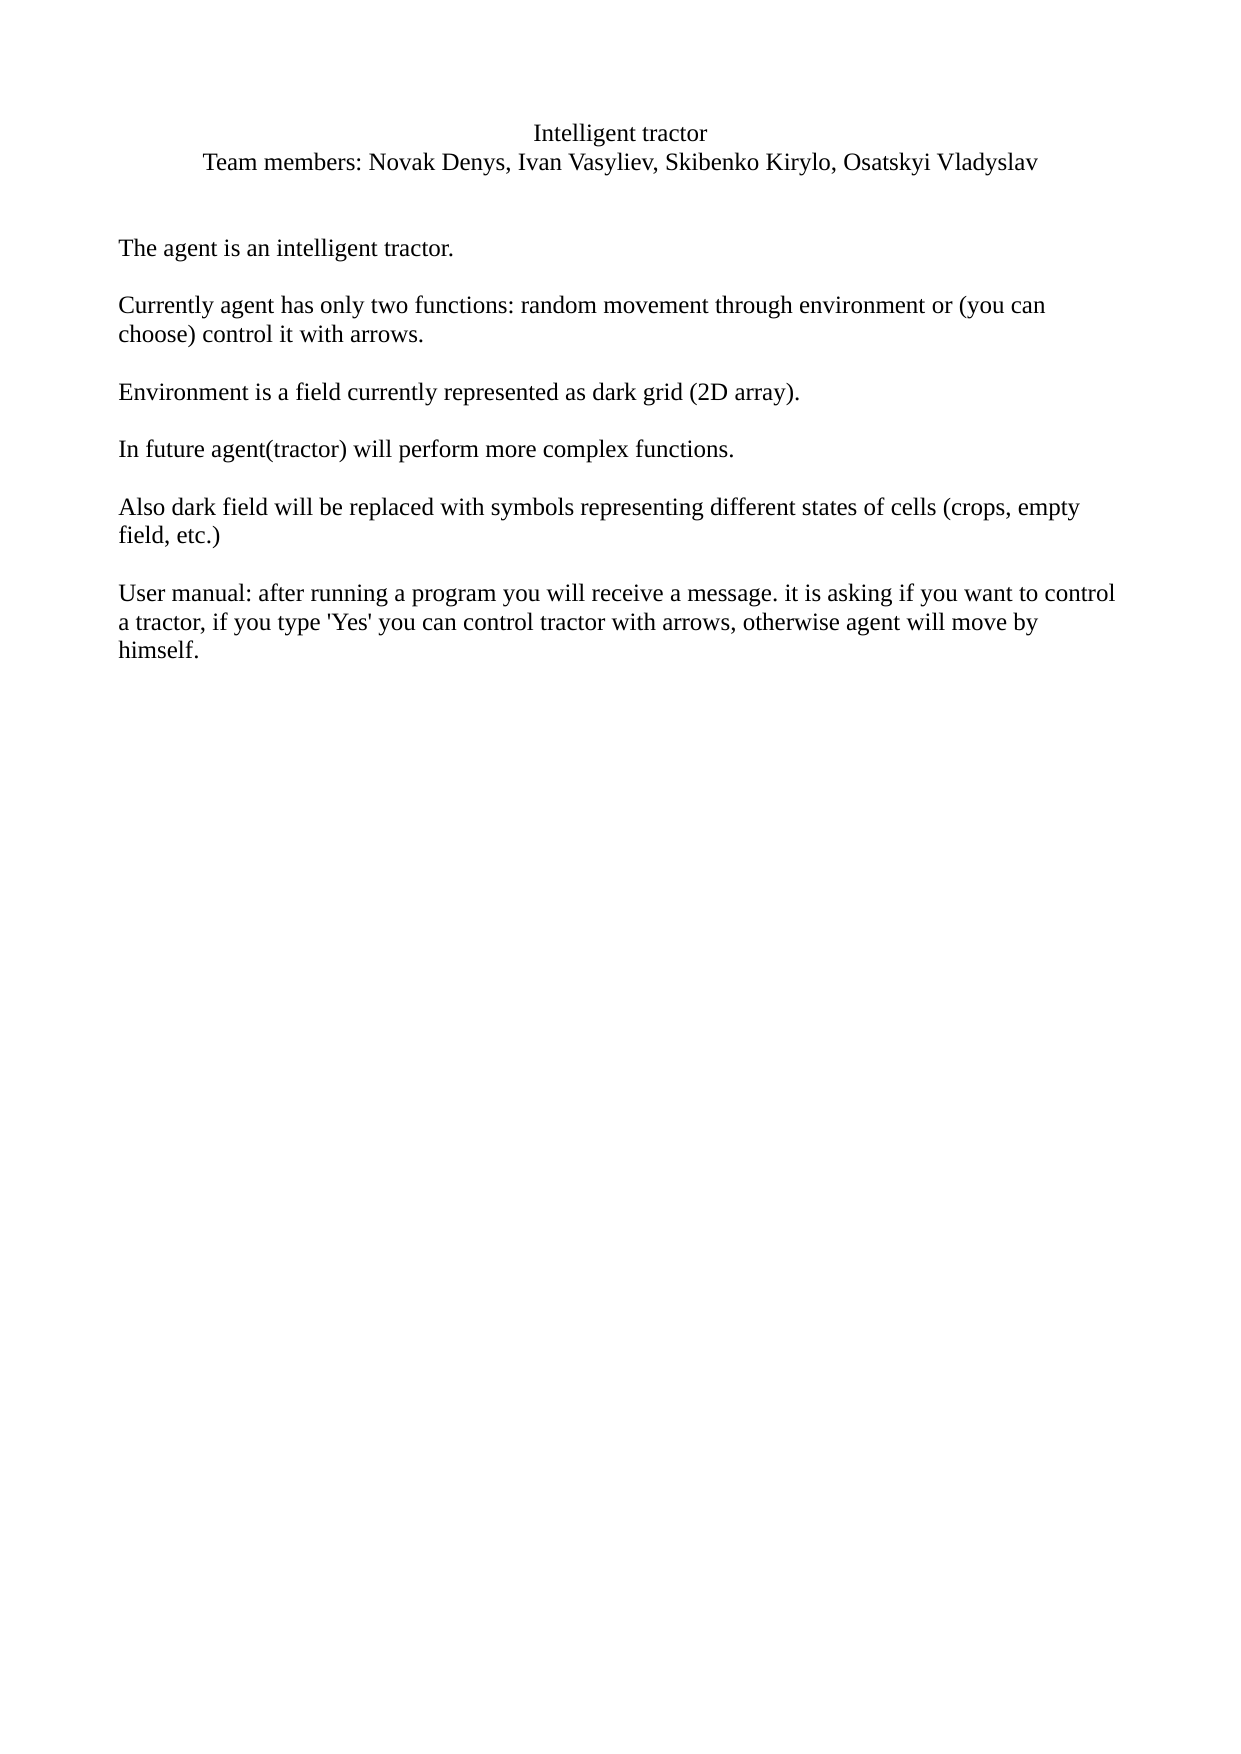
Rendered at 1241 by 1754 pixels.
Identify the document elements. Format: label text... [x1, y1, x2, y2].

text The agent is an intelligent tractor. [118, 233, 1122, 262]
text Team members: Novak Denys, Ivan Vasyliev, Skibenko Kirylo, Osatskyi Vladyslav [118, 147, 1122, 176]
text Environment is a field currently represented as dark grid (2D array). [118, 377, 1122, 406]
text Currently agent has only two functions: random movement through environment or (you can choose) control it with arrows. [118, 291, 1122, 348]
text Intelligent tractor [118, 118, 1122, 147]
text Also dark field will be replaced with symbols representing different states of cells (crops, empty field, etc.) [118, 492, 1122, 549]
text In future agent(tractor) will perform more complex functions. [118, 434, 1122, 463]
text User manual: after running a program you will receive a message. it is asking if you want to control a tractor, if you type 'Yes' you can control tractor with arrows, otherwise agent will move by himself. [118, 578, 1122, 664]
